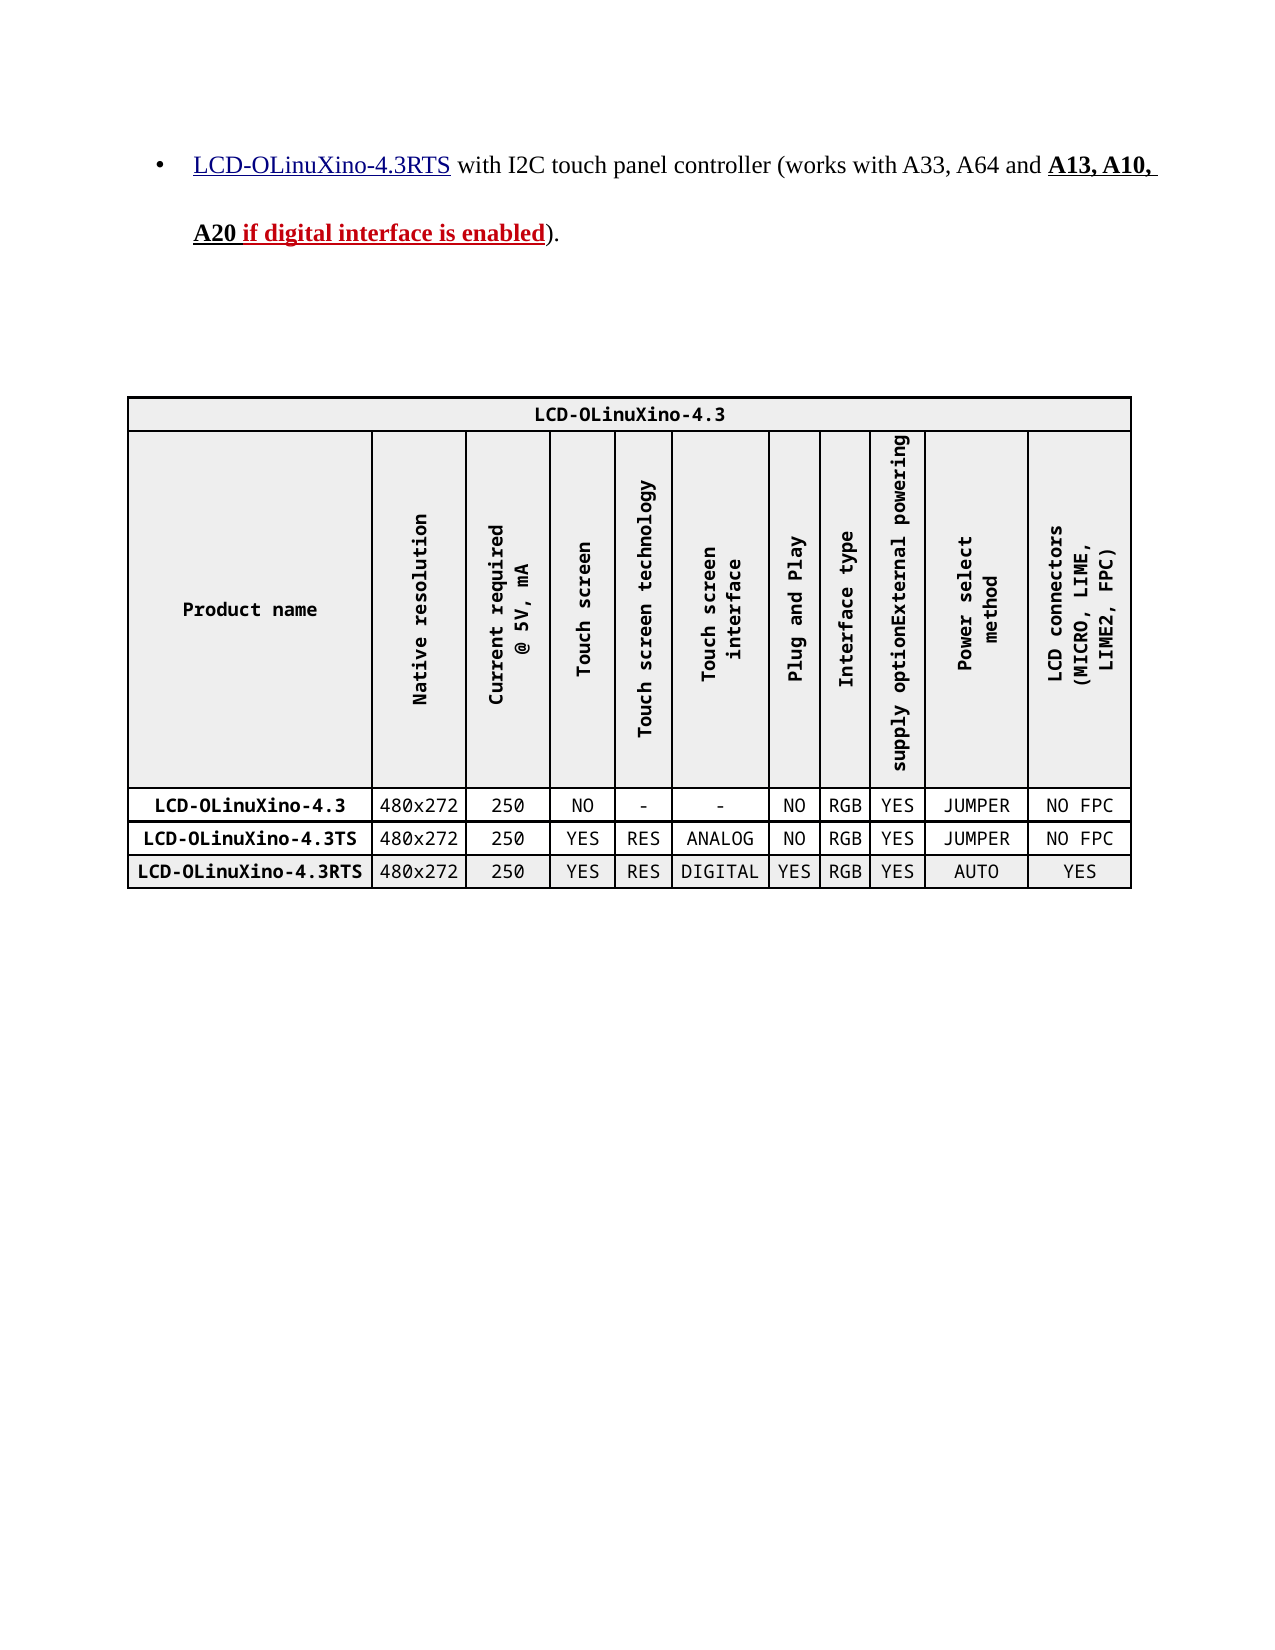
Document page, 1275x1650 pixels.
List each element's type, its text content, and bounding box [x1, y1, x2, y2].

table_cell - [616, 789, 671, 820]
table_cell 250 [467, 856, 549, 887]
table_cell NO [770, 789, 819, 820]
table_cell 480x272 [373, 789, 465, 820]
table_cell AUTO [926, 856, 1027, 887]
table_cell YES [551, 823, 614, 854]
table_cell Plug and Play [770, 432, 819, 787]
table_cell Touch screen interface [673, 432, 768, 787]
table_cell LCD connectors (MICRO, LIME, LIME2, FPC) [1029, 432, 1130, 787]
table_cell Interface type [821, 432, 869, 787]
table_cell NO FPC [1029, 823, 1130, 854]
table_cell RES [616, 823, 671, 854]
table_cell RES [616, 856, 671, 887]
table_cell RGB [821, 856, 869, 887]
table_cell Native resolution [373, 432, 465, 787]
table_cell LCD-OLinuXino-4.3 [129, 789, 371, 820]
table_cell RGB [821, 789, 869, 820]
table_cell External powering supply option [871, 432, 924, 787]
table_header LCD-OLinuXino-4.3 [129, 399, 1130, 430]
table_cell NO [551, 789, 614, 820]
table_cell Touch screen technology [616, 432, 671, 787]
table_cell ANALOG [673, 823, 768, 854]
table_cell LCD-OLinuXino-4.3RTS [129, 856, 371, 887]
table_cell Product name [129, 432, 371, 787]
table_cell 250 [467, 789, 549, 820]
table_cell YES [871, 856, 924, 887]
table_cell YES [770, 856, 819, 887]
table_cell RGB [821, 823, 869, 854]
table_cell DIGITAL [673, 856, 768, 887]
table_cell - [673, 789, 768, 820]
table_cell YES [871, 823, 924, 854]
table_cell 250 [467, 823, 549, 854]
table_cell Current required @ 5V, mA [467, 432, 549, 787]
table_cell NO FPC [1029, 789, 1130, 820]
table_cell YES [551, 856, 614, 887]
table_cell 480x272 [373, 823, 465, 854]
list LCD-OLinuXino-4.3RTS with I2C touch panel controller (works with A33, A64 and A13, A10, A20 if digital interface is enabled). [156, 118, 1157, 256]
table_cell Power select method [926, 432, 1027, 787]
table_cell JUMPER [926, 823, 1027, 854]
table_cell YES [871, 789, 924, 820]
table_cell Touch screen [551, 432, 614, 787]
table_cell YES [1029, 856, 1130, 887]
table_cell 480x272 [373, 856, 465, 887]
table_cell LCD-OLinuXino-4.3TS [129, 823, 371, 854]
table_cell NO [770, 823, 819, 854]
table_cell JUMPER [926, 789, 1027, 820]
